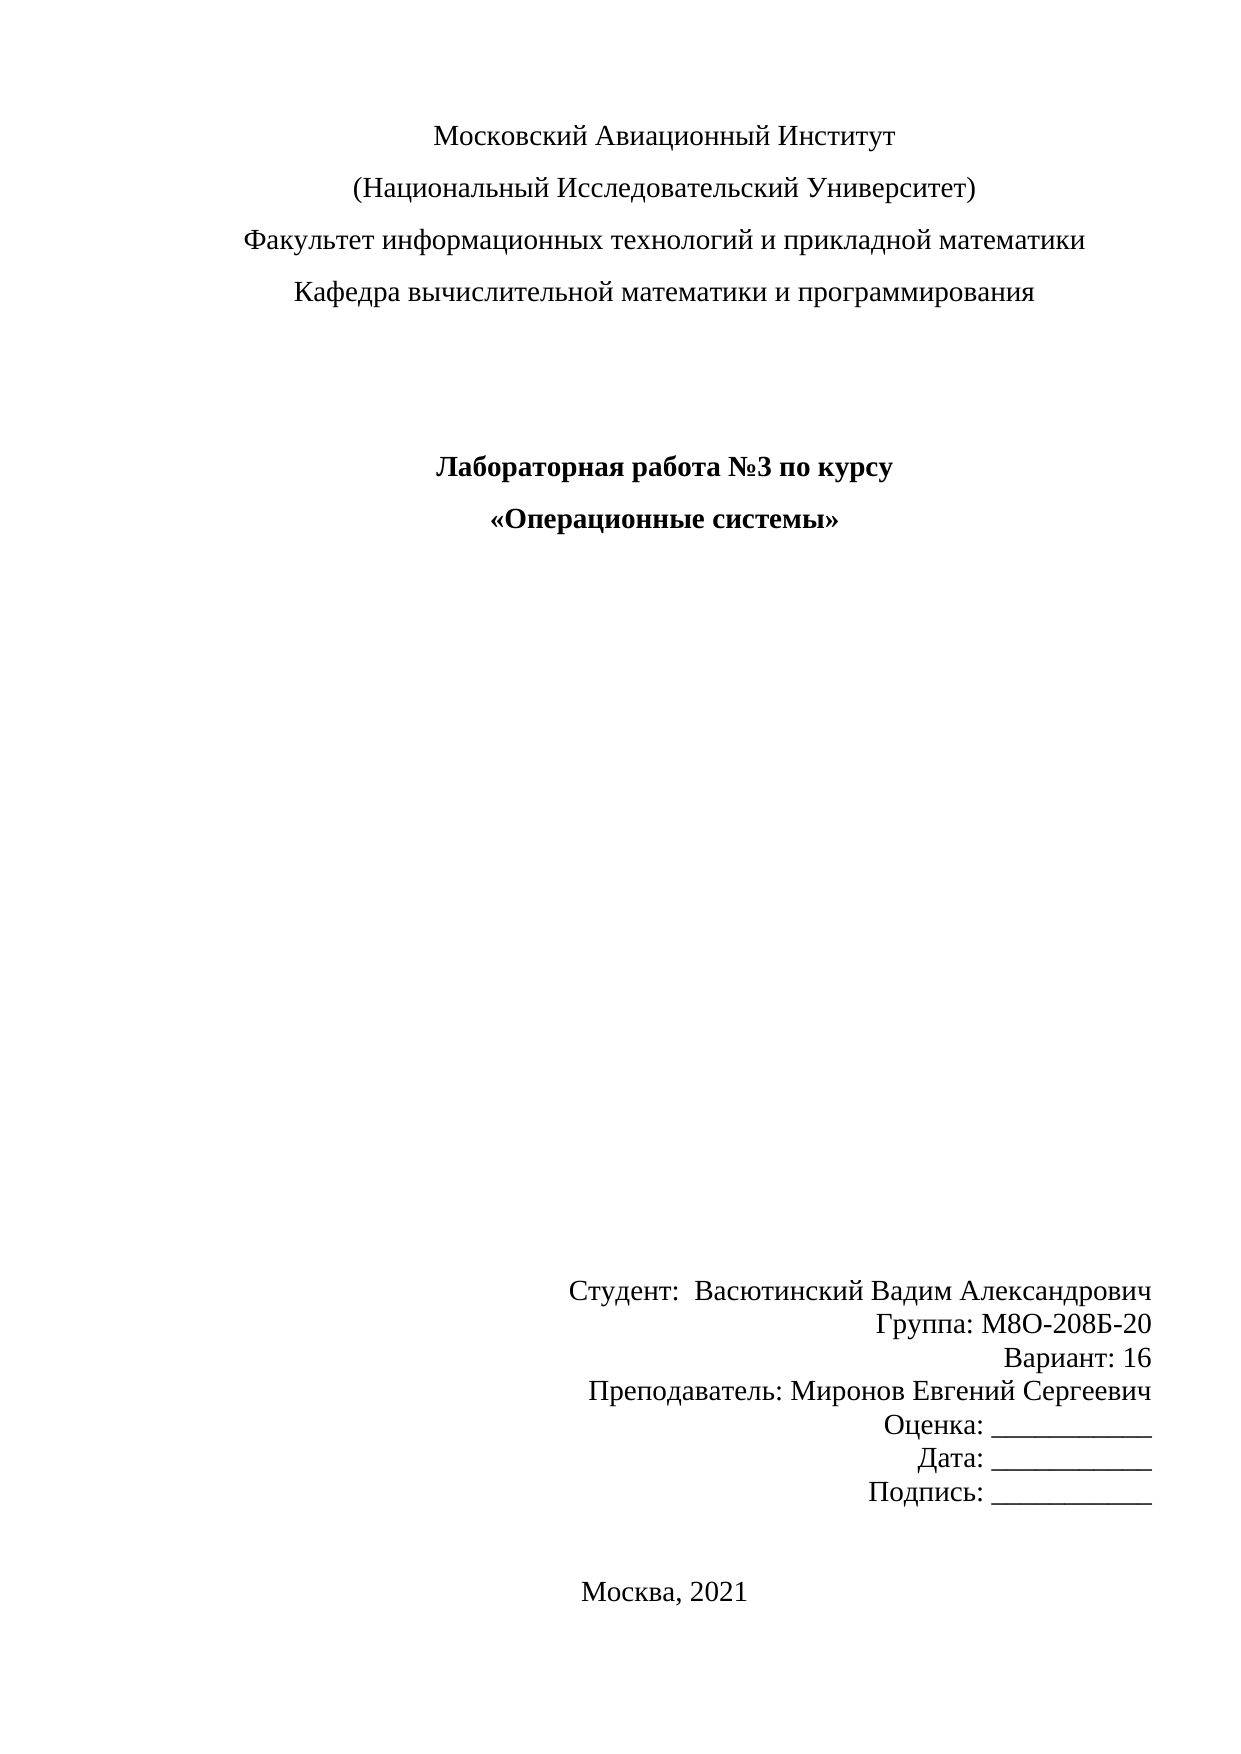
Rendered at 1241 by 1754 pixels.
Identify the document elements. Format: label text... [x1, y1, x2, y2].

text Студент: Васютинский Вадим Александрович [177, 1273, 1152, 1306]
text (Национальный Исследовательский Университет) [177, 170, 1152, 203]
text Группа: М8О-208Б-20 [767, 1306, 1152, 1340]
text Вариант: 16 [767, 1340, 1152, 1373]
text Подпись: ___________ [177, 1474, 1152, 1507]
text Московский Авиационный Институт [177, 118, 1152, 152]
text Кафедра вычислительной математики и программирования [177, 274, 1152, 307]
text Оценка: ___________ [177, 1407, 1152, 1440]
text Преподаватель: Миронов Евгений Сергеевич [177, 1373, 1152, 1407]
text Лабораторная работа №3 по курсу [177, 449, 1152, 483]
text Факультет информационных технологий и прикладной математики [177, 222, 1152, 255]
text Москва, 2021 [177, 1574, 1152, 1608]
text Дата: ___________ [177, 1440, 1152, 1474]
text «Операционные системы» [177, 501, 1152, 535]
